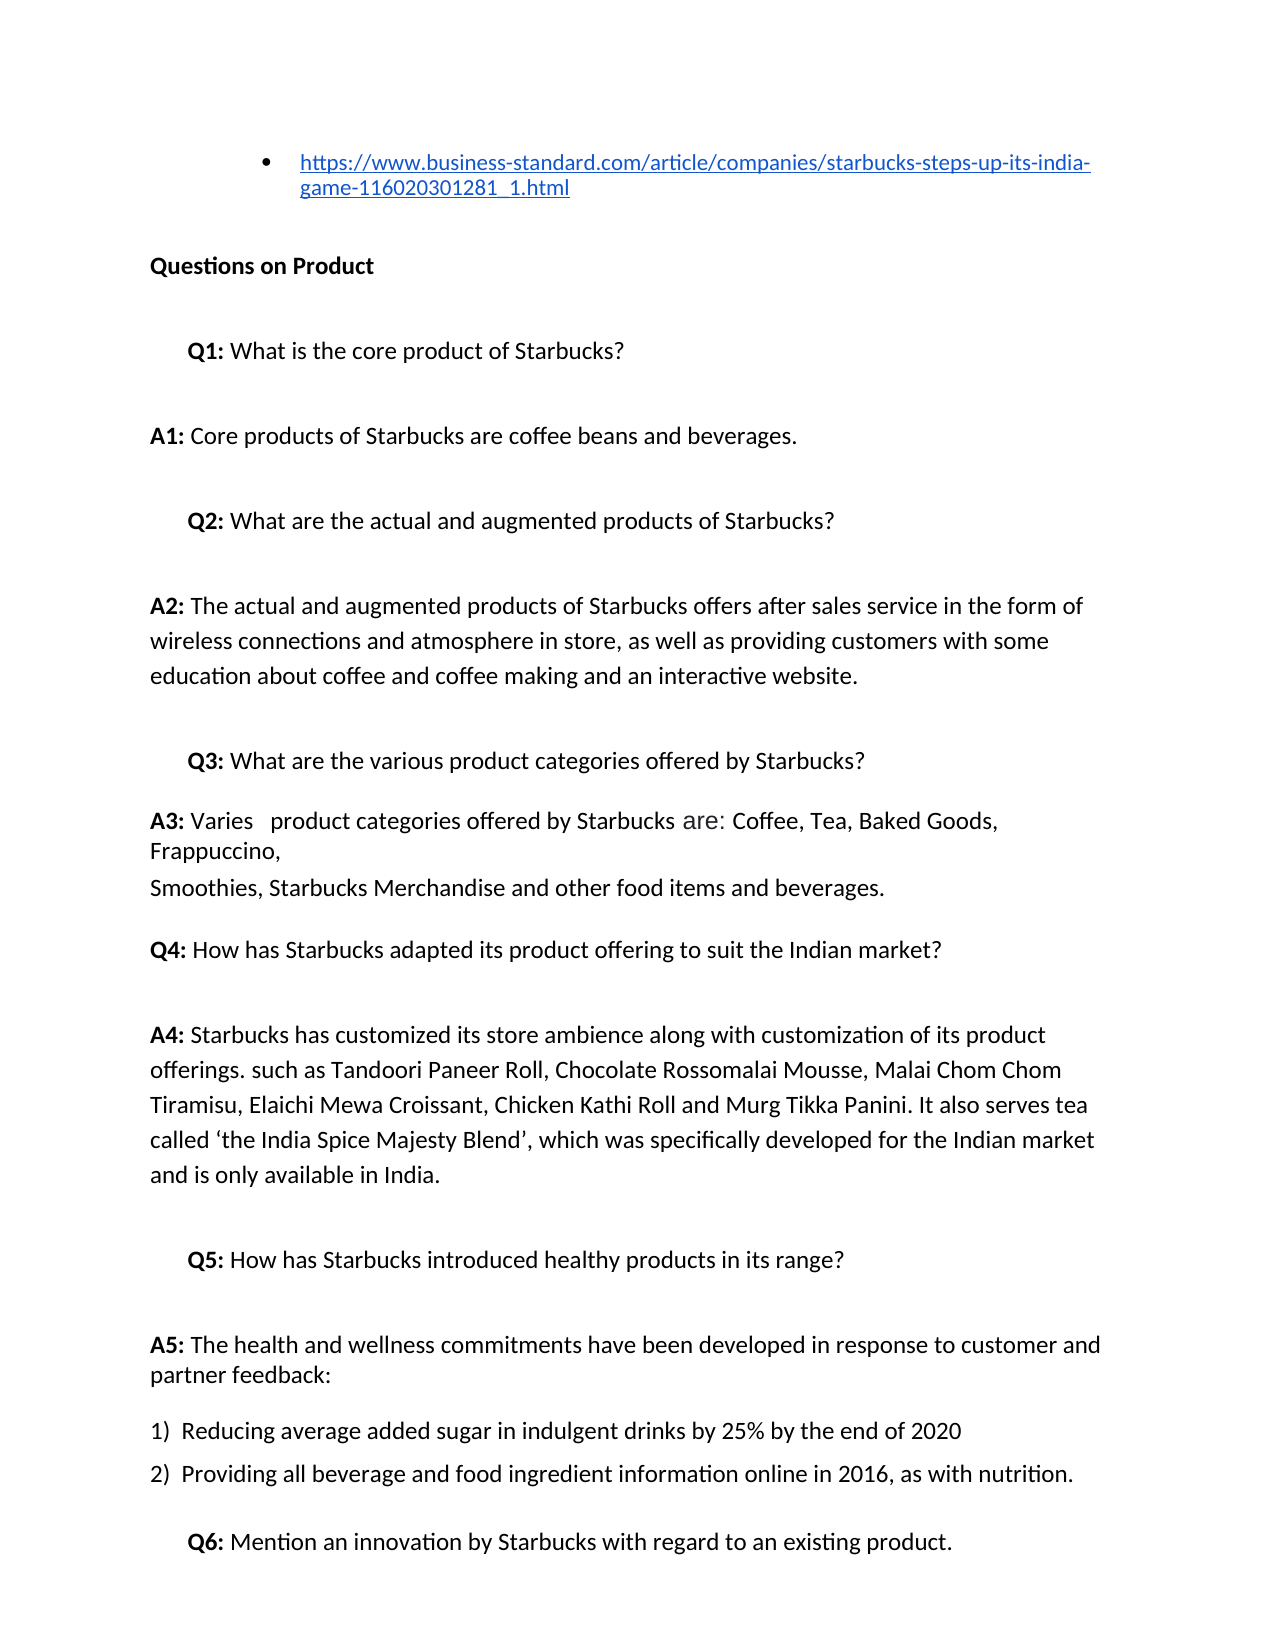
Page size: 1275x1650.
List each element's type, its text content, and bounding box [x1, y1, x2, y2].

list https://www.business-standard.com/article/companies/starbucks-steps-up-its-india-game-116020301281_1.html [262, 150, 1125, 200]
text A5: The health and wellness commitments have been developed in response to customer and partner feedback: [150, 1329, 1125, 1390]
text 2) Providing all beverage and food ingredient information online in 2016, as with nutrition. [150, 1458, 1125, 1489]
text Q2: What are the actual and augmented products of Starbucks? [187, 505, 1125, 536]
text A3: Varies product categories offered by Starbucks are: Coffee, Tea, Baked Goods, Frappuccino, [150, 805, 1125, 866]
text Smoothies, Starbucks Merchandise and other food items and beverages. [150, 872, 1125, 903]
text Q3: What are the various product categories offered by Starbucks? [187, 745, 1125, 776]
text A2: The actual and augmented products of Starbucks offers after sales service in the form of wireless connections and atmosphere in store, as well as providing customers with some education about coffee and coffee making and an interactive website. [150, 590, 1125, 691]
text A4: Starbucks has customized its store ambience along with customization of its product offerings. such as Tandoori Paneer Roll, Chocolate Rossomalai Mousse, Malai Chom Chom Tiramisu, Elaichi Mewa Croissant, Chicken Kathi Roll and Murg Tikka Panini. It also serves tea called ‘the India Spice Majesty Blend’, which was specifically developed for the Indian market and is only available in India. [150, 1019, 1125, 1189]
text Questions on Product [150, 250, 1125, 281]
text A1: Core products of Starbucks are coffee beans and beverages. [150, 420, 1125, 451]
text Q1: What is the core product of Starbucks? [187, 335, 1125, 366]
text Q6: Mention an innovation by Starbucks with regard to an existing product. [187, 1526, 1125, 1557]
text Q5: How has Starbucks introduced healthy products in its range? [187, 1244, 1125, 1274]
text Q4: How has Starbucks adapted its product offering to suit the Indian market? [150, 934, 1125, 964]
text 1) Reducing average added sugar in indulgent drinks by 25% by the end of 2020 [150, 1415, 1125, 1446]
